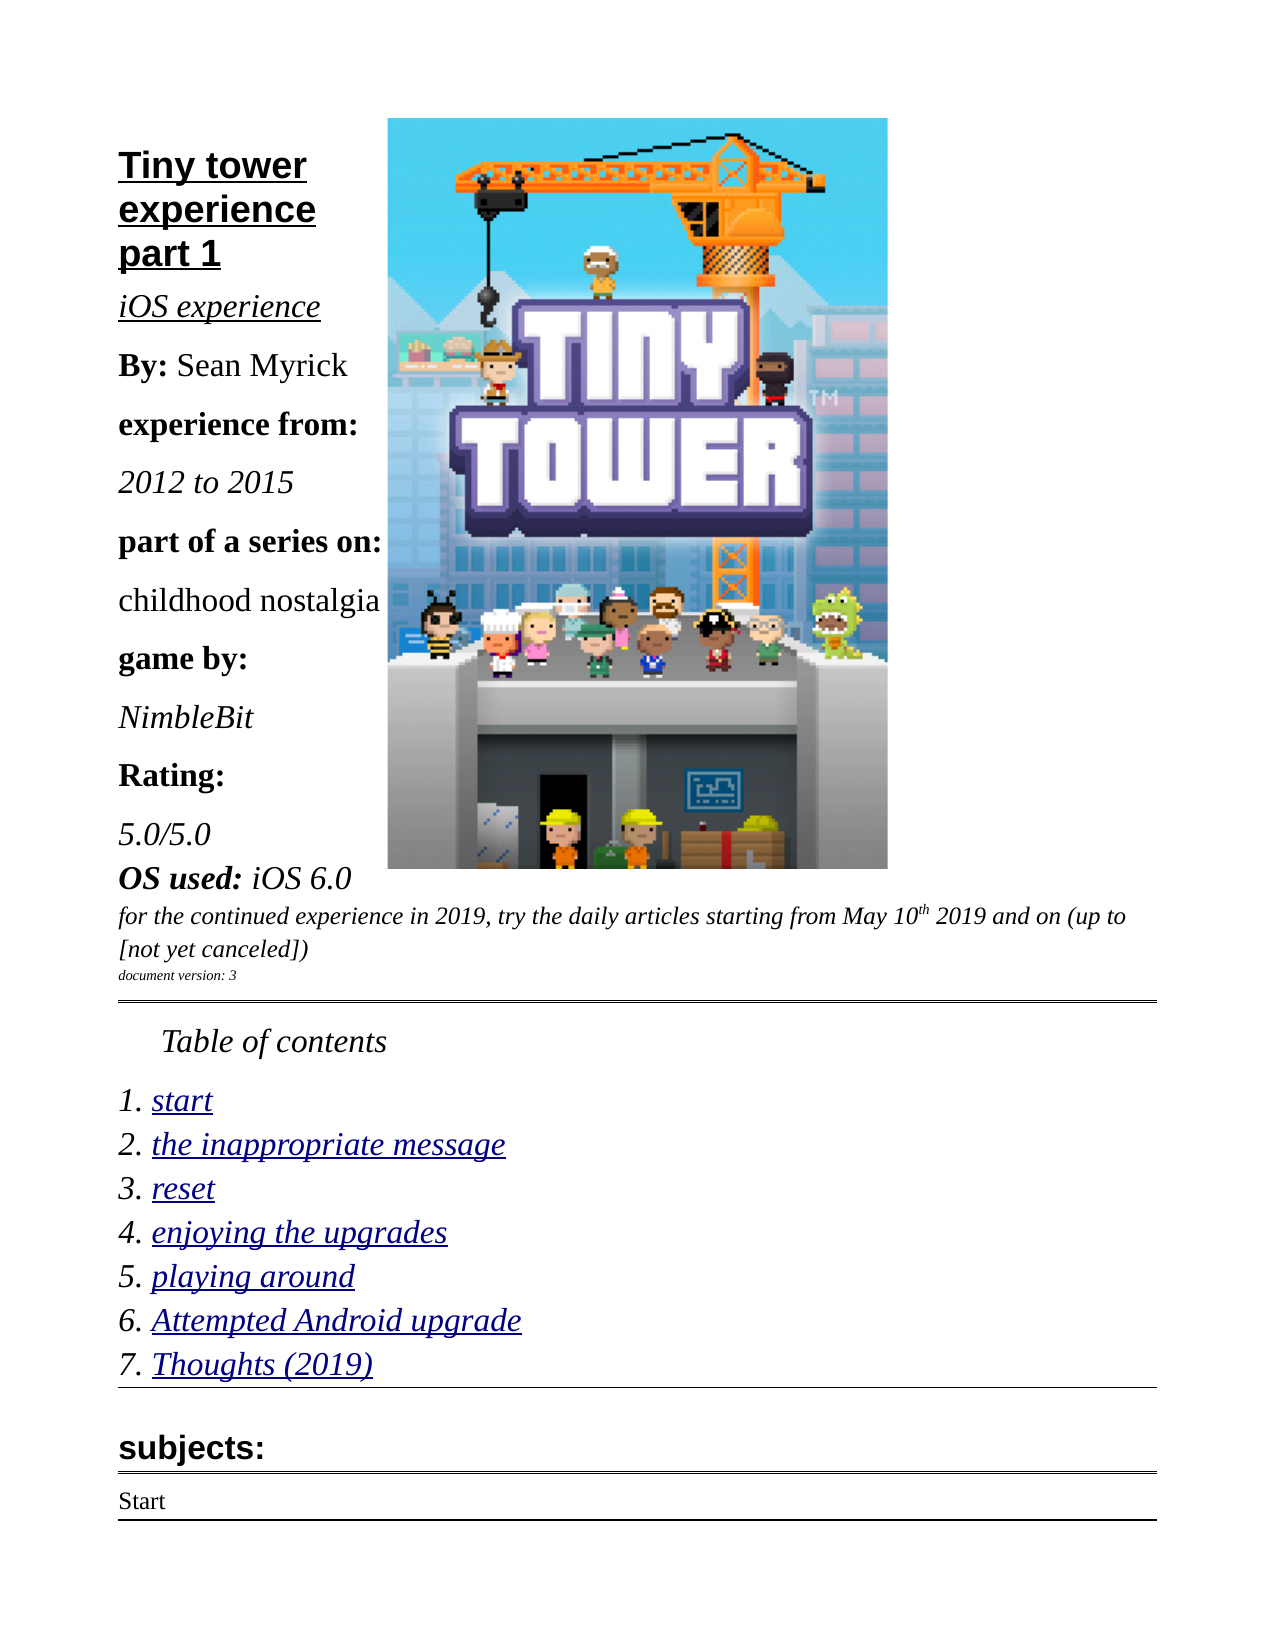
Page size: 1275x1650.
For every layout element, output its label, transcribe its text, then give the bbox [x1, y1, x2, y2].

text experience from: [118, 404, 387, 442]
text [888, 404, 1157, 442]
text [888, 345, 1157, 383]
text Start [118, 1486, 1157, 1519]
text By: Sean Myrick [118, 345, 387, 383]
text [888, 697, 1157, 735]
text [888, 638, 1157, 677]
text game by: [118, 638, 387, 677]
text [888, 287, 1157, 325]
text NimbleBit [118, 697, 387, 735]
text 5.0/5.0 OS used: iOS 6.0 for the continued experience in 2019, try the daily articles starting from May 10th 2019 and on (up to [not yet canceled]) document version: 3 [118, 814, 1157, 1000]
subtitle subjects: [118, 1428, 1157, 1471]
text [888, 521, 1157, 559]
text [888, 580, 1157, 618]
text Rating: [118, 756, 387, 794]
text 📖 Table of contents 📖 [118, 1021, 1157, 1059]
picture [387, 118, 888, 869]
subtitle [888, 143, 1157, 274]
text [888, 756, 1157, 794]
text part of a series on: [118, 521, 387, 559]
subtitle Tiny tower experience part 1 [118, 143, 387, 274]
text iOS experience [118, 287, 387, 325]
text childhood nostalgia [118, 580, 387, 618]
text 1. start 2. the inappropriate message 3. reset 4. enjoying the upgrades 5. playing around 6. Attempted Android upgrade 7. Thoughts (2019) [118, 1080, 1157, 1387]
text 2012 to 2015 [118, 462, 387, 501]
text [888, 462, 1157, 501]
